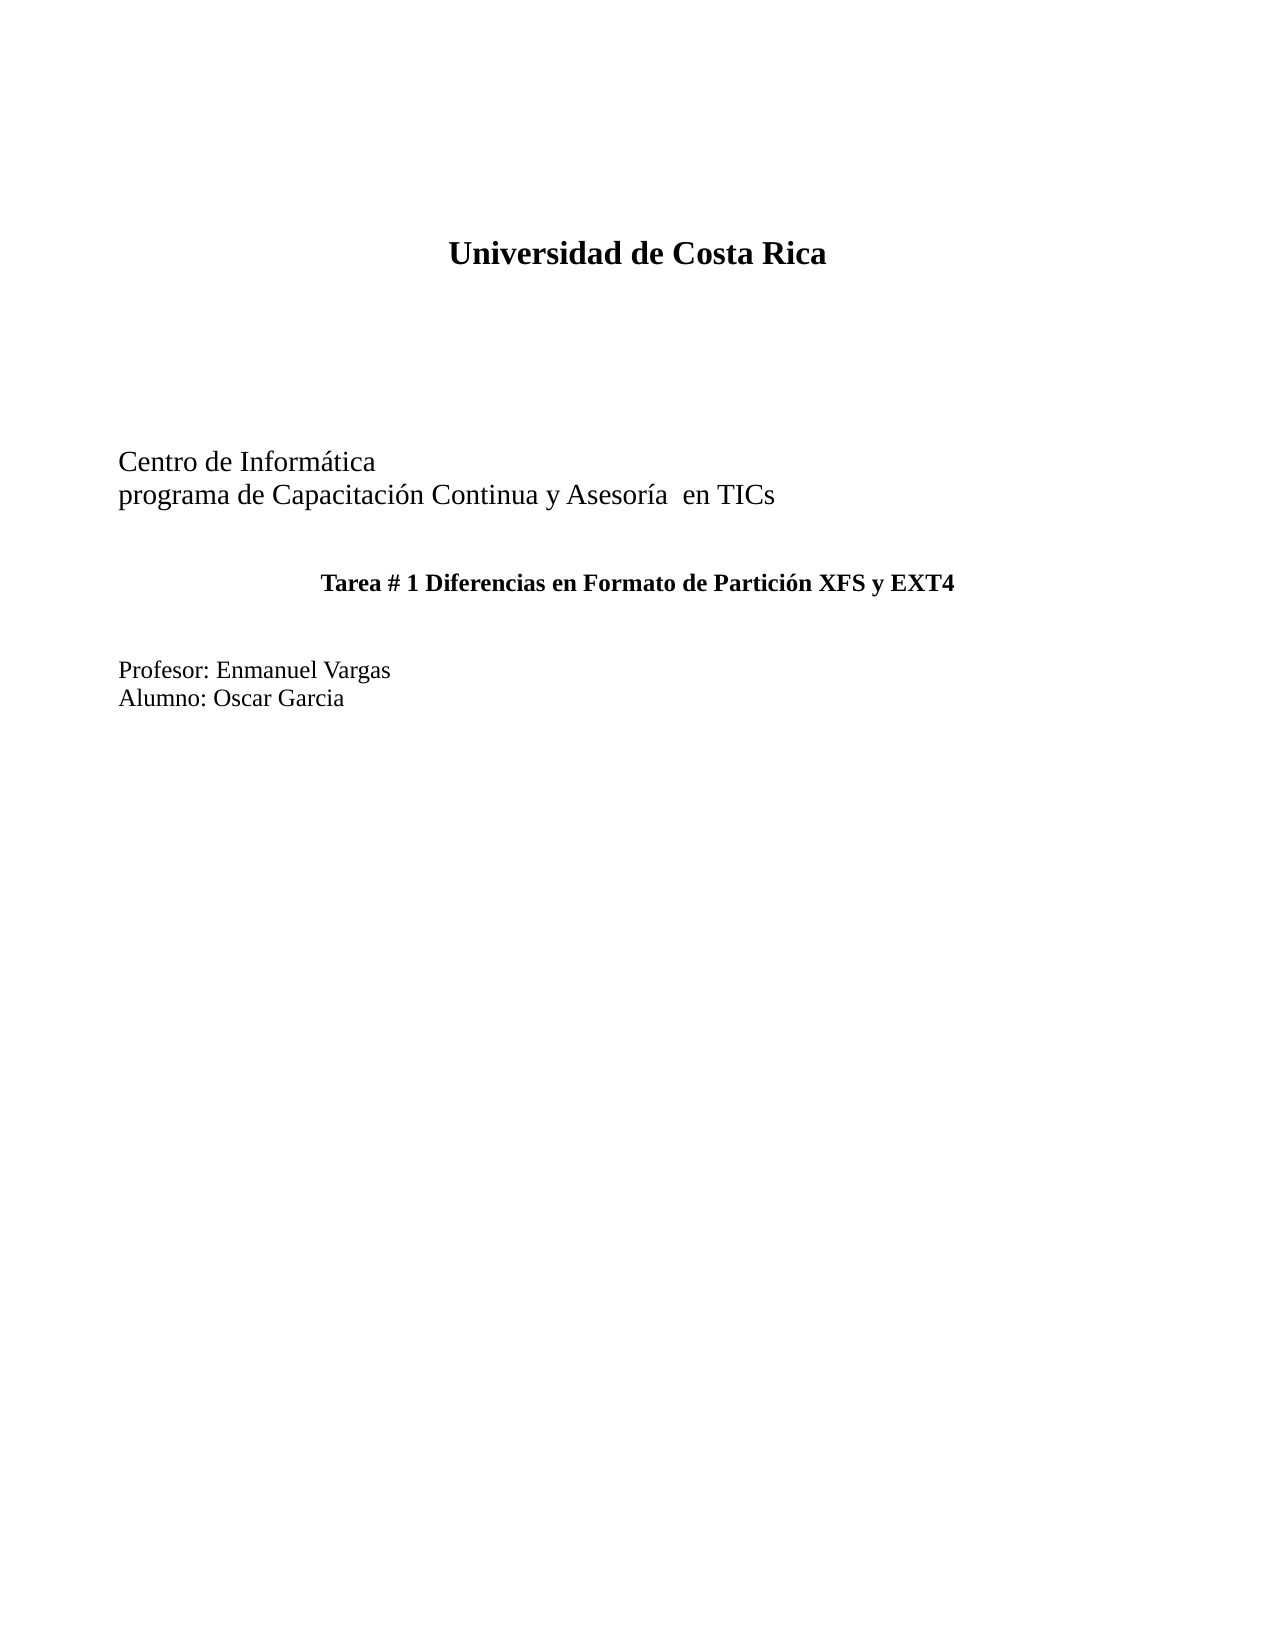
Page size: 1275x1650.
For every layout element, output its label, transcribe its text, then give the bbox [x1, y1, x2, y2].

text Centro de Informática [118, 444, 1157, 477]
text Tarea # 1 Diferencias en Formato de Partición XFS y EXT4 [118, 568, 1157, 597]
text Alumno: Oscar Garcia [118, 683, 1157, 712]
text Universidad de Costa Rica [118, 233, 1157, 271]
text programa de Capacitación Continua y Asesoría en TICs [118, 477, 1157, 511]
text Profesor: Enmanuel Vargas [118, 655, 1157, 683]
